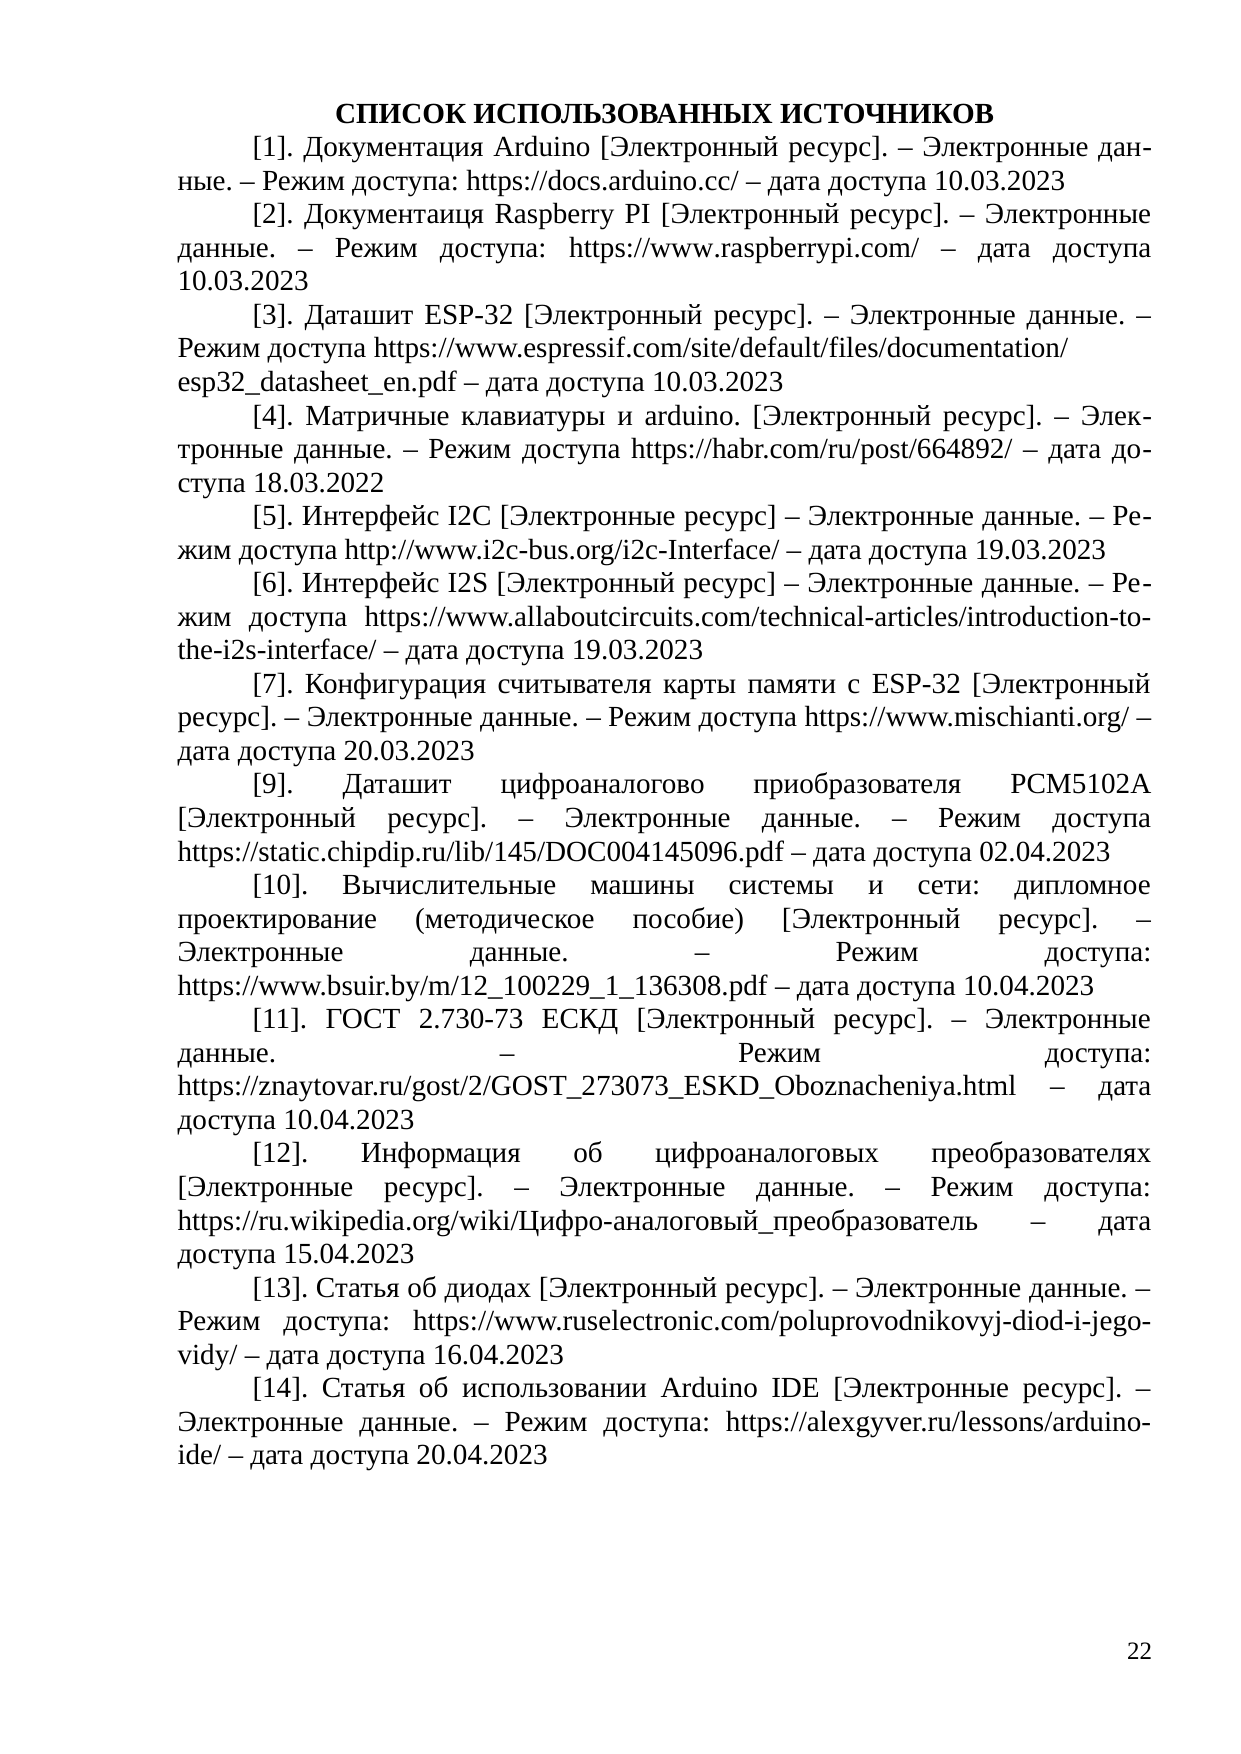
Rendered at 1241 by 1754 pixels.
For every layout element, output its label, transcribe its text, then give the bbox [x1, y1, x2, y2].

text [5]. Интерфейс I2C [Электронные ресурс] – Электронные данные. – Ре­жим доступа http://www.i2c-bus.org/i2c-Interface/ – дата доступа 19.03.2023 [177, 498, 1152, 565]
text [2]. Документаиця Raspberry PI [Электронный ресурс]. – Электронные данные. – Режим доступа: https://www.raspberrypi.com/ – дата доступа 10.03.2023 [177, 196, 1152, 297]
text [14]. Статья об использовании Arduino IDE [Электронные ресурс]. – Электронные данные. – Режим доступа: https://alexgyver.ru/lessons/arduino-ide/ – дата доступа 20.04.2023 [177, 1370, 1152, 1471]
text [9]. Даташит цифроаналогово приобразователя PCM5102A [Электронный ресурс]. – Электронные данные. – Режим доступа https://static.chipdip.ru/lib/145/DOC004145096.pdf – дата доступа 02.04.2023 [177, 767, 1152, 867]
text [7]. Конфигурация считывателя карты памяти с ESP-32 [Электронный ресурс]. – Электронные данные. – Режим доступа https://www.mischianti.org/ – дата доступа 20.03.2023 [177, 666, 1152, 767]
text [1]. Документация Arduino [Электронный ресурс]. – Электронные дан­ные. – Режим доступа: https://docs.arduino.cc/ – дата доступа 10.03.2023 [177, 129, 1152, 196]
text [10]. Вычислительные машины системы и сети: дипломное проектирование (методическое пособие) [Электронный ресурс]. – Электронные данные. – Режим доступа: https://www.bsuir.by/m/12_100229_1_136308.pdf – дата доступа 10.04.2023 [177, 867, 1152, 1001]
text [12]. Информация об цифроаналоговых преобразователях [Электронные ресурс]. – Электронные данные. – Режим доступа: https://ru.wikipedia.org/wiki/Цифро-аналоговый_преобразователь – дата доступа 15.04.2023 [177, 1136, 1152, 1270]
subtitle СПИСОК ИСПОЛЬЗОВАННЫХ ИСТОЧНИКОВ [177, 96, 1152, 129]
text [11]. ГОСТ 2.730-73 ЕСКД [Электронный ресурс]. – Электронные данные. – Режим доступа: https://znaytovar.ru/gost/2/GOST_273073_ESKD_Oboznacheniya.html – дата доступа 10.04.2023 [177, 1001, 1152, 1136]
text [13]. Статья об диодах [Электронный ресурс]. – Электронные данные. – Режим доступа: https://www.ruselectronic.com/poluprovodnikovyj-diod-i-jego-vidy/ – дата доступа 16.04.2023 [177, 1270, 1152, 1370]
text esp32_datasheet_en.pdf – дата доступа 10.03.2023 [177, 364, 1152, 398]
text [3]. Даташит ESP-32 [Электронный ресурс]. – Электронные данные. – Режим доступа https://www.espressif.com/site/default/files/documentation/ [177, 297, 1152, 364]
text [4]. Матричные клавиатуры и arduino. [Электронный ресурс]. – Элек­тронные данные. – Режим доступа https://habr.com/ru/post/664892/ – дата до­ступа 18.03.2022 [177, 398, 1152, 498]
text [6]. Интерфейс I2S [Электронный ресурс] – Электронные данные. – Ре­жим доступа https://www.allaboutcircuits.com/technical-articles/introduction-to-the-i2s-interface/ – дата доступа 19.03.2023 [177, 565, 1152, 666]
